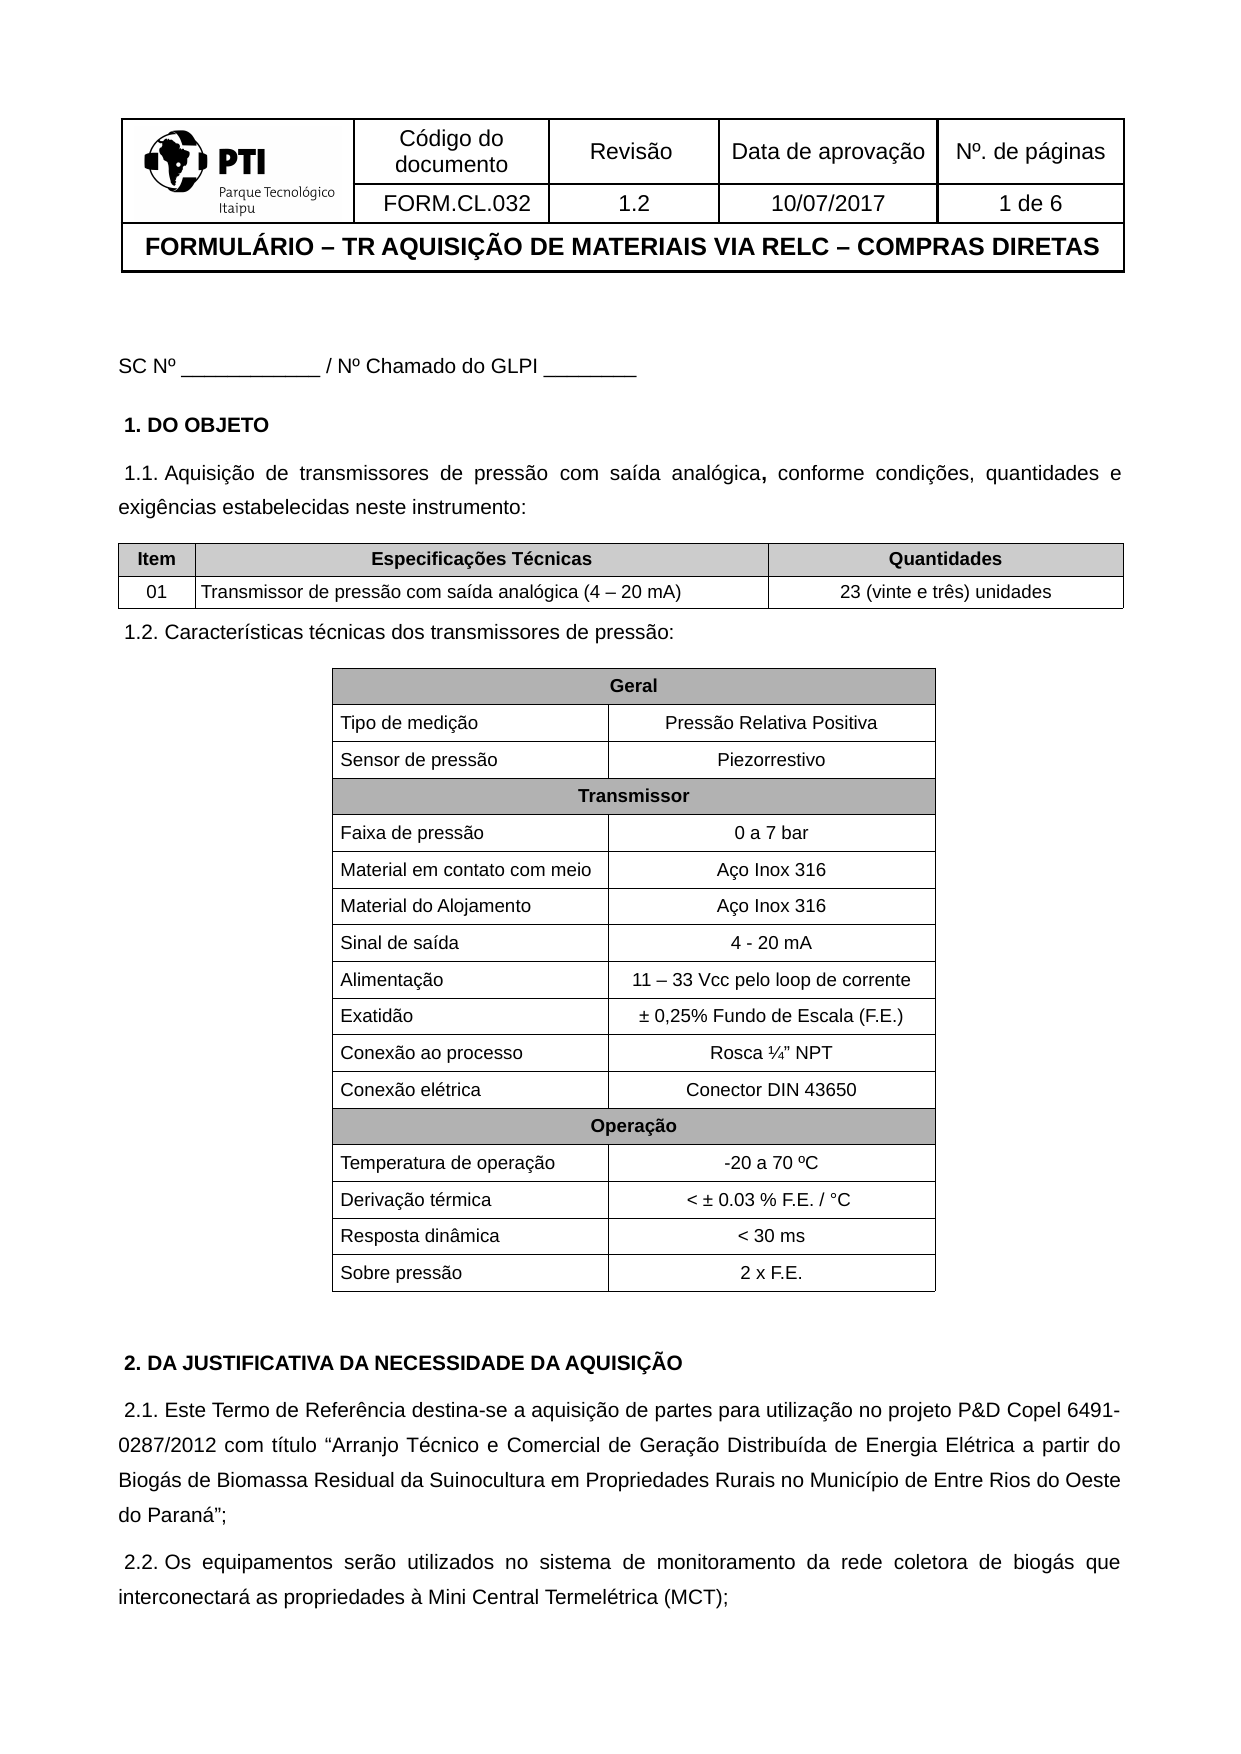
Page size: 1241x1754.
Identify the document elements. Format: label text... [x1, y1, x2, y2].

table_cell Tipo de medição [333, 705, 608, 741]
table_cell Transmissor [333, 779, 935, 814]
table_cell Aço Inox 316 [609, 852, 935, 888]
text SC Nº ____________ / Nº Chamado do GLPI ________ [118, 354, 1122, 377]
table_cell Faixa de pressão [333, 815, 608, 851]
table_cell 4 - 20 mA [609, 925, 935, 961]
table_cell Material do Alojamento [333, 889, 608, 924]
table_cell Transmissor de pressão com saída analógica (4 – 20 mA) [196, 577, 768, 608]
table_cell Resposta dinâmica [333, 1219, 608, 1254]
table_cell 2 x F.E. [609, 1255, 935, 1291]
subtitle Os equipamentos serão utilizados no sistema de monitoramento da rede coletora de biogás que interconectará as propriedades à Mini Central Termelétrica (MCT); [118, 1550, 1122, 1608]
picture [133, 126, 342, 222]
table_cell Conexão elétrica [333, 1072, 608, 1108]
table_cell Exatidão [333, 999, 608, 1034]
table_cell -20 a 70 ºC [609, 1145, 935, 1181]
table_cell Alimentação [333, 962, 608, 998]
subtitle Este Termo de Referência destina-se a aquisição de partes para utilização no projeto P&D Copel 6491-0287/2012 com título “Arranjo Técnico e Comercial de Geração Distribuída de Energia Elétrica a partir do Biogás de Biomassa Residual da Suinocultura em Propriedades Rurais no Município de Entre Rios do Oeste do Paraná”; [118, 1399, 1122, 1526]
table_cell Pressão Relativa Positiva [609, 705, 935, 741]
table_header Especificações Técnicas [196, 544, 768, 576]
table_cell 23 (vinte e três) unidades [769, 577, 1123, 608]
table_cell Sensor de pressão [333, 742, 608, 778]
table_header Geral [333, 669, 935, 704]
subtitle DA JUSTIFICATIVA DA NECESSIDADE DA AQUISIÇÃO [118, 1352, 1122, 1375]
table_cell Piezorrestivo [609, 742, 935, 778]
table_cell Rosca ¼” NPT [609, 1035, 935, 1071]
table_cell 11 – 33 Vcc pelo loop de corrente [609, 962, 935, 998]
table_cell 01 [119, 577, 195, 608]
table_cell Temperatura de operação [333, 1145, 608, 1181]
table_cell Sinal de saída [333, 925, 608, 961]
table_cell < 30 ms [609, 1219, 935, 1254]
subtitle Aquisição de transmissores de pressão com saída analógica, conforme condições, quantidades e exigências estabelecidas neste instrumento: [118, 461, 1122, 519]
table_header Quantidades [769, 544, 1123, 576]
table_cell Conector DIN 43650 [609, 1072, 935, 1108]
table_cell Sobre pressão [333, 1255, 608, 1291]
table_cell Aço Inox 316 [609, 889, 935, 924]
subtitle DO OBJETO [118, 414, 1122, 437]
table_cell Material em contato com meio [333, 852, 608, 888]
table_cell Derivação térmica [333, 1182, 608, 1218]
table_cell ± 0,25% Fundo de Escala (F.E.) [609, 999, 935, 1034]
table_cell 0 a 7 bar [609, 815, 935, 851]
table_header Item [119, 544, 195, 576]
subtitle Características técnicas dos transmissores de pressão: [118, 621, 1122, 644]
table_cell Operação [333, 1109, 935, 1144]
table_cell Conexão ao processo [333, 1035, 608, 1071]
table_cell < ± 0.03 % F.E. / °C [609, 1182, 935, 1218]
